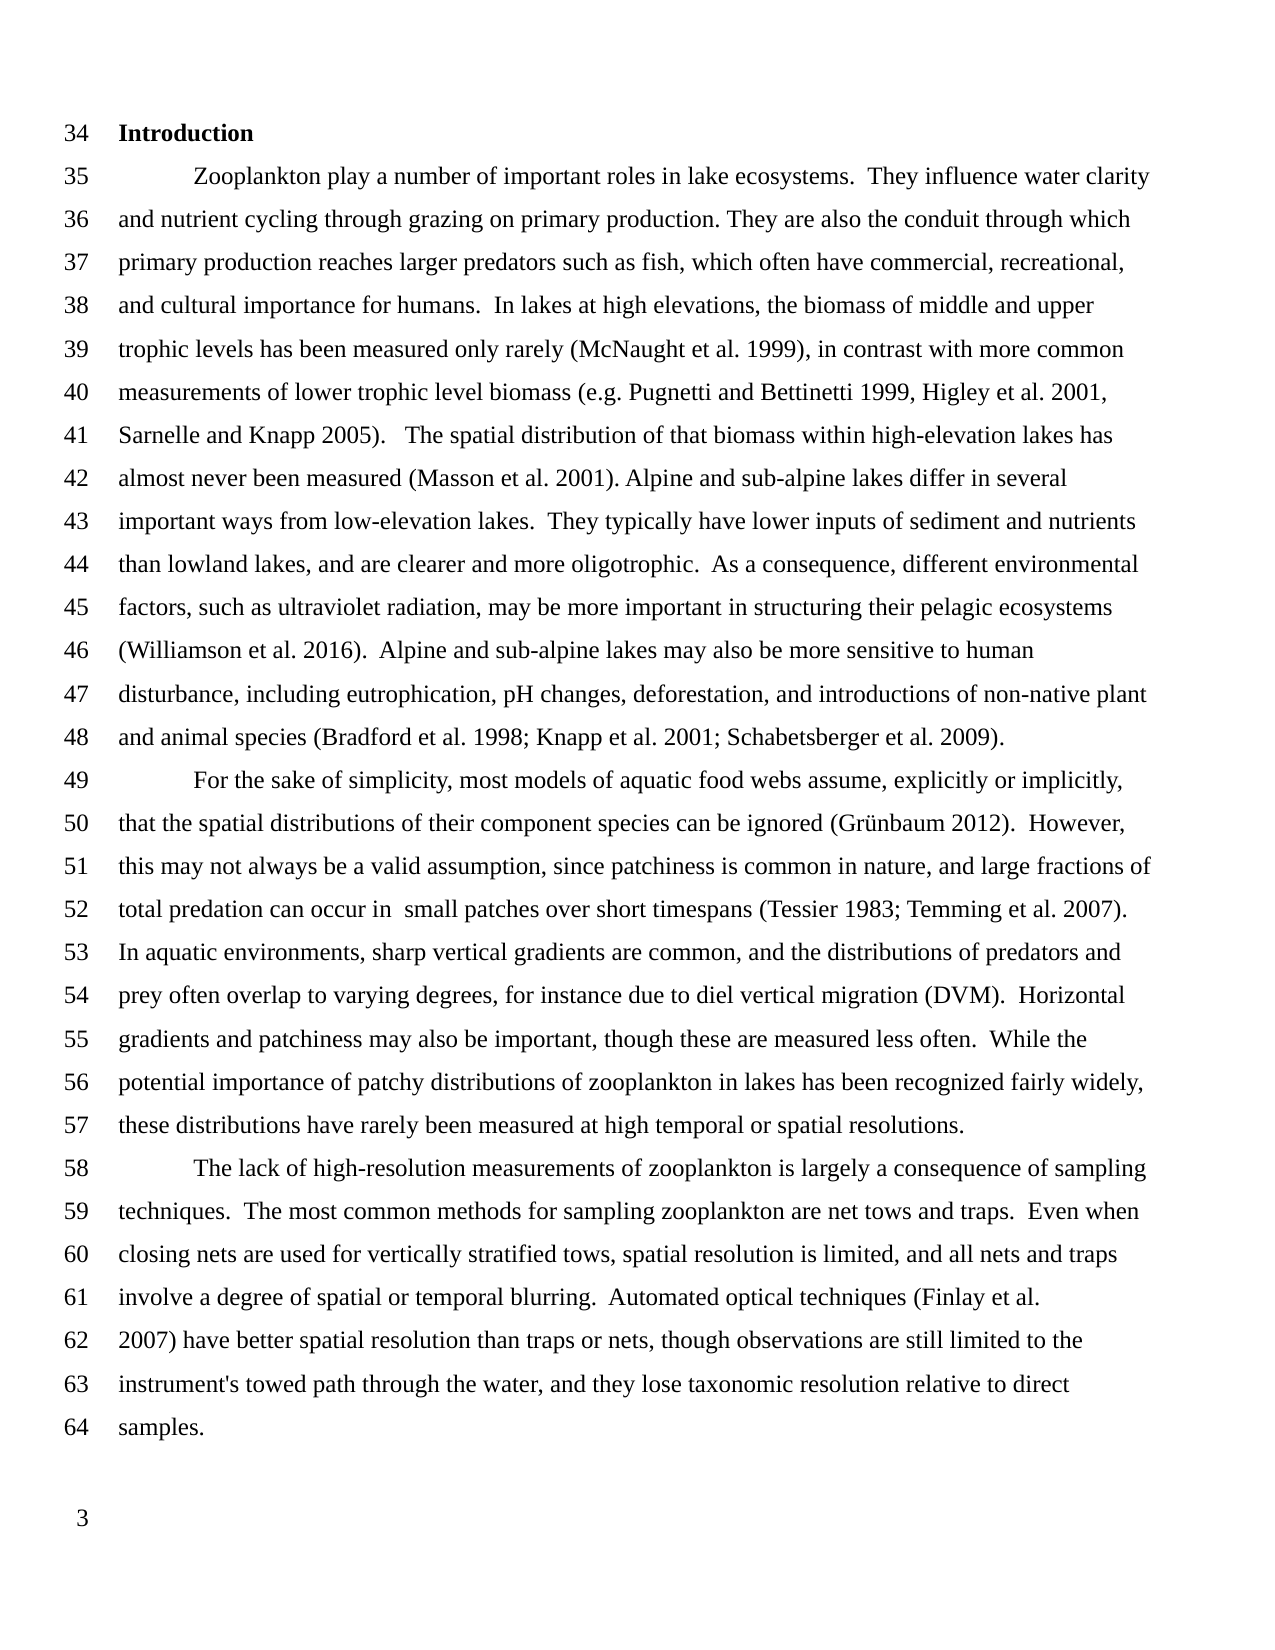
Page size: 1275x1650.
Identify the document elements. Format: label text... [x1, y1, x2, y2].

text The lack of high-resolution measurements of zooplankton is largely a consequence of sampling techniques. The most common methods for sampling zooplankton are net tows and traps. Even when closing nets are used for vertically stratified tows, spatial resolution is limited, and all nets and traps involve a degree of spatial or temporal blurring. Automated optical techniques (Finlay et al. 2007)⁠ have better spatial resolution than traps or nets, though observations are still limited to the instrument's towed path through the water, and they lose taxonomic resolution relative to direct samples. [118, 1153, 1157, 1441]
text For the sake of simplicity, most models of aquatic food webs assume, explicitly or implicitly, that the spatial distributions of their component species can be ignored (Grünbaum 2012)⁠. However, this may not always be a valid assumption, since patchiness is common in nature, and large fractions of total predation can occur in small patches over short timespans (Tessier 1983; Temming et al. 2007)⁠. In aquatic environments, sharp vertical gradients are common, and the distributions of predators and prey often overlap to varying degrees, for instance due to diel vertical migration (DVM). Horizontal gradients and patchiness may also be important, though these are measured less often. While the potential importance of patchy distributions of zooplankton in lakes has been recognized fairly widely, these distributions have rarely been measured at high temporal or spatial resolutions. [118, 765, 1157, 1139]
text Zooplankton play a number of important roles in lake ecosystems. They influence water clarity and nutrient cycling through grazing on primary production. They are also the conduit through which primary production reaches larger predators such as fish, which often have commercial, recreational, and cultural importance for humans. In lakes at high elevations, the biomass of middle and upper trophic levels has been measured only rarely (McNaught et al. 1999)⁠, in contrast with more common measurements of lower trophic level biomass (e.g. Pugnetti and Bettinetti 1999, Higley et al. 2001, Sarnelle and Knapp 2005)⁠. The spatial distribution of that biomass within high-elevation lakes has almost never been measured (Masson et al. 2001)⁠. Alpine and sub-alpine lakes differ in several important ways from low-elevation lakes. They typically have lower inputs of sediment and nutrients than lowland lakes, and are clearer and more oligotrophic. As a consequence, different environmental factors, such as ultraviolet radiation, may be more important in structuring their pelagic ecosystems (Williamson et al. 2016)⁠. Alpine and sub-alpine lakes may also be more sensitive to human disturbance, including eutrophication, pH changes, deforestation, and introductions of non-native plant and animal species (Bradford et al. 1998; Knapp et al. 2001; Schabetsberger et al. 2009)⁠. [118, 161, 1157, 751]
text Introduction [118, 118, 1157, 147]
